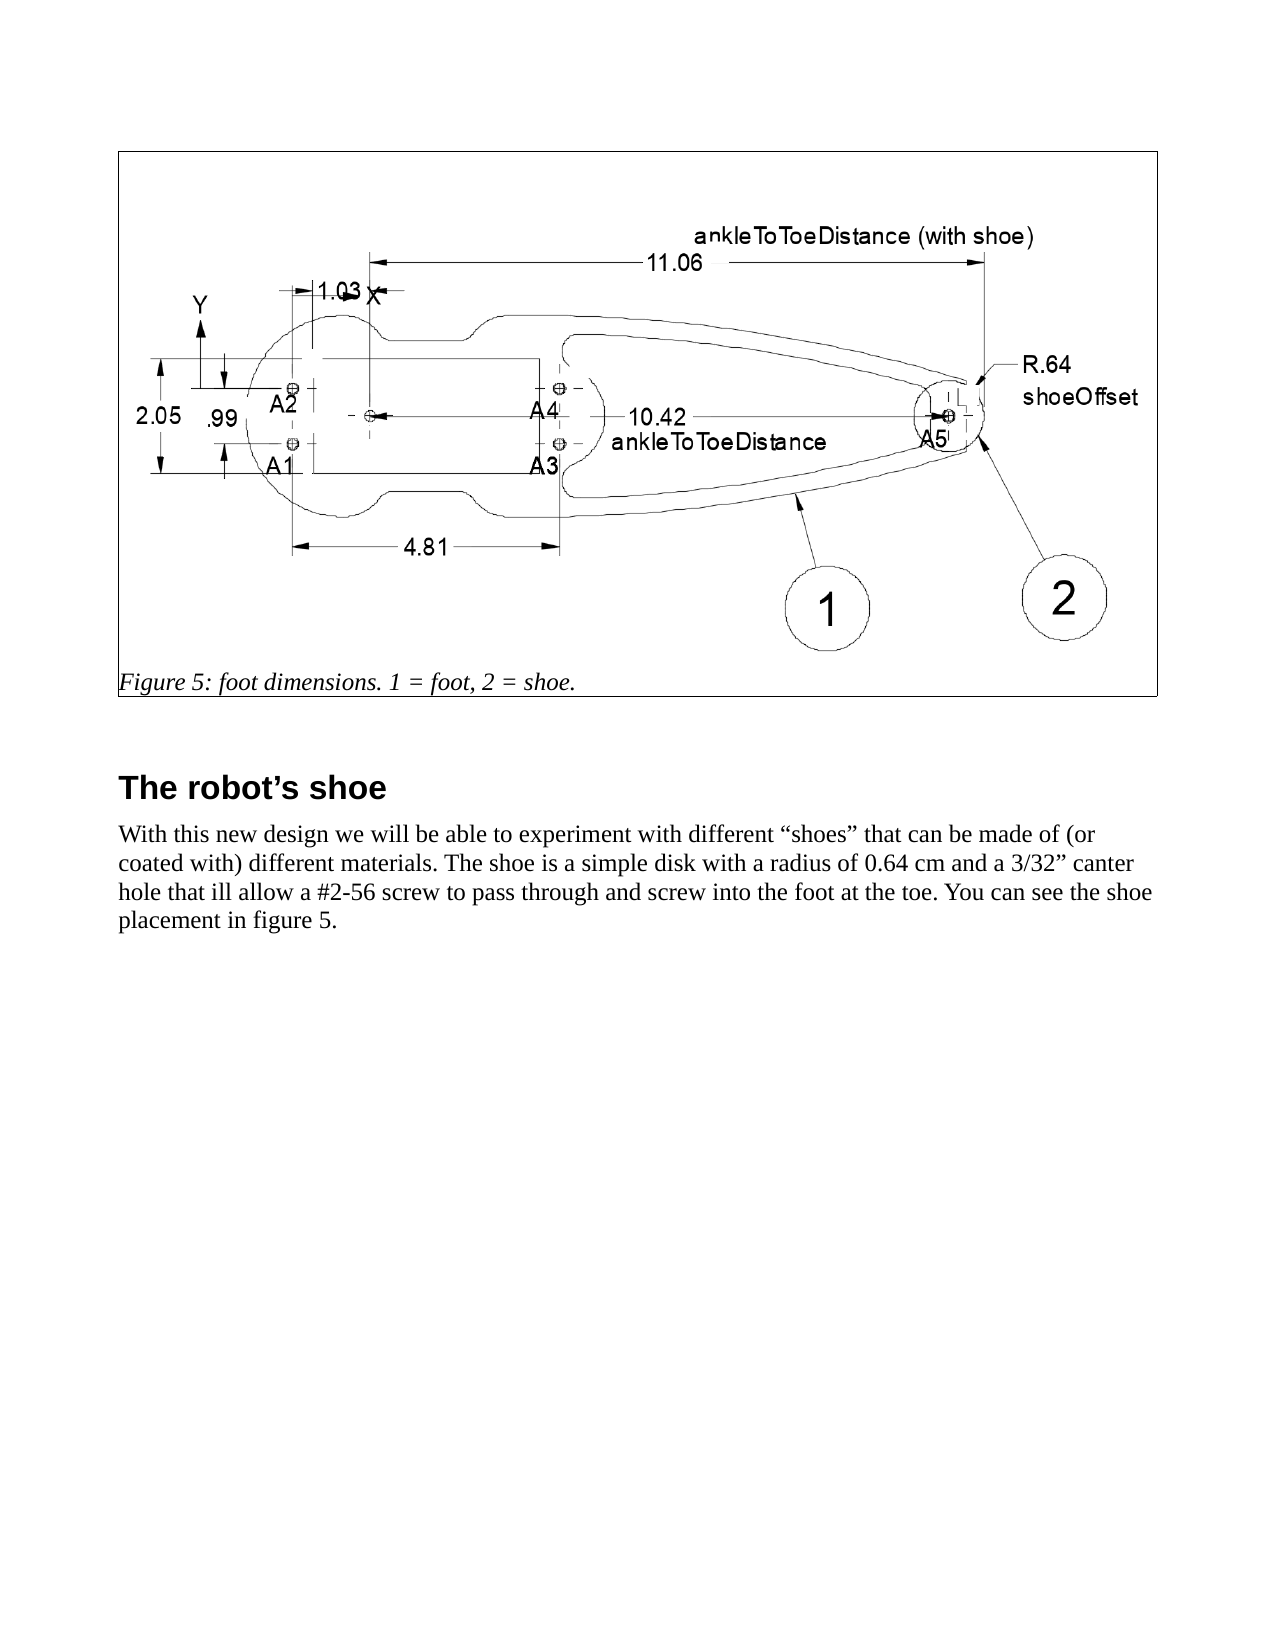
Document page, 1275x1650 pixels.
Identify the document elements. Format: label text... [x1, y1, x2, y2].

picture [122, 205, 1153, 667]
text Figure 5: foot dimensions. 1 = foot, 2 = shoe. [119, 217, 1157, 696]
text With this new design we will be able to experiment with different “shoes” that can be made of (or coated with) different materials. The shoe is a simple disk with a radius of 0.64 cm and a 3/32” canter hole that ill allow a #2-56 screw to pass through and screw into the foot at the toe. You can see the shoe placement in figure 5. [118, 819, 1157, 934]
subtitle The robot’s shoe [118, 768, 1157, 807]
